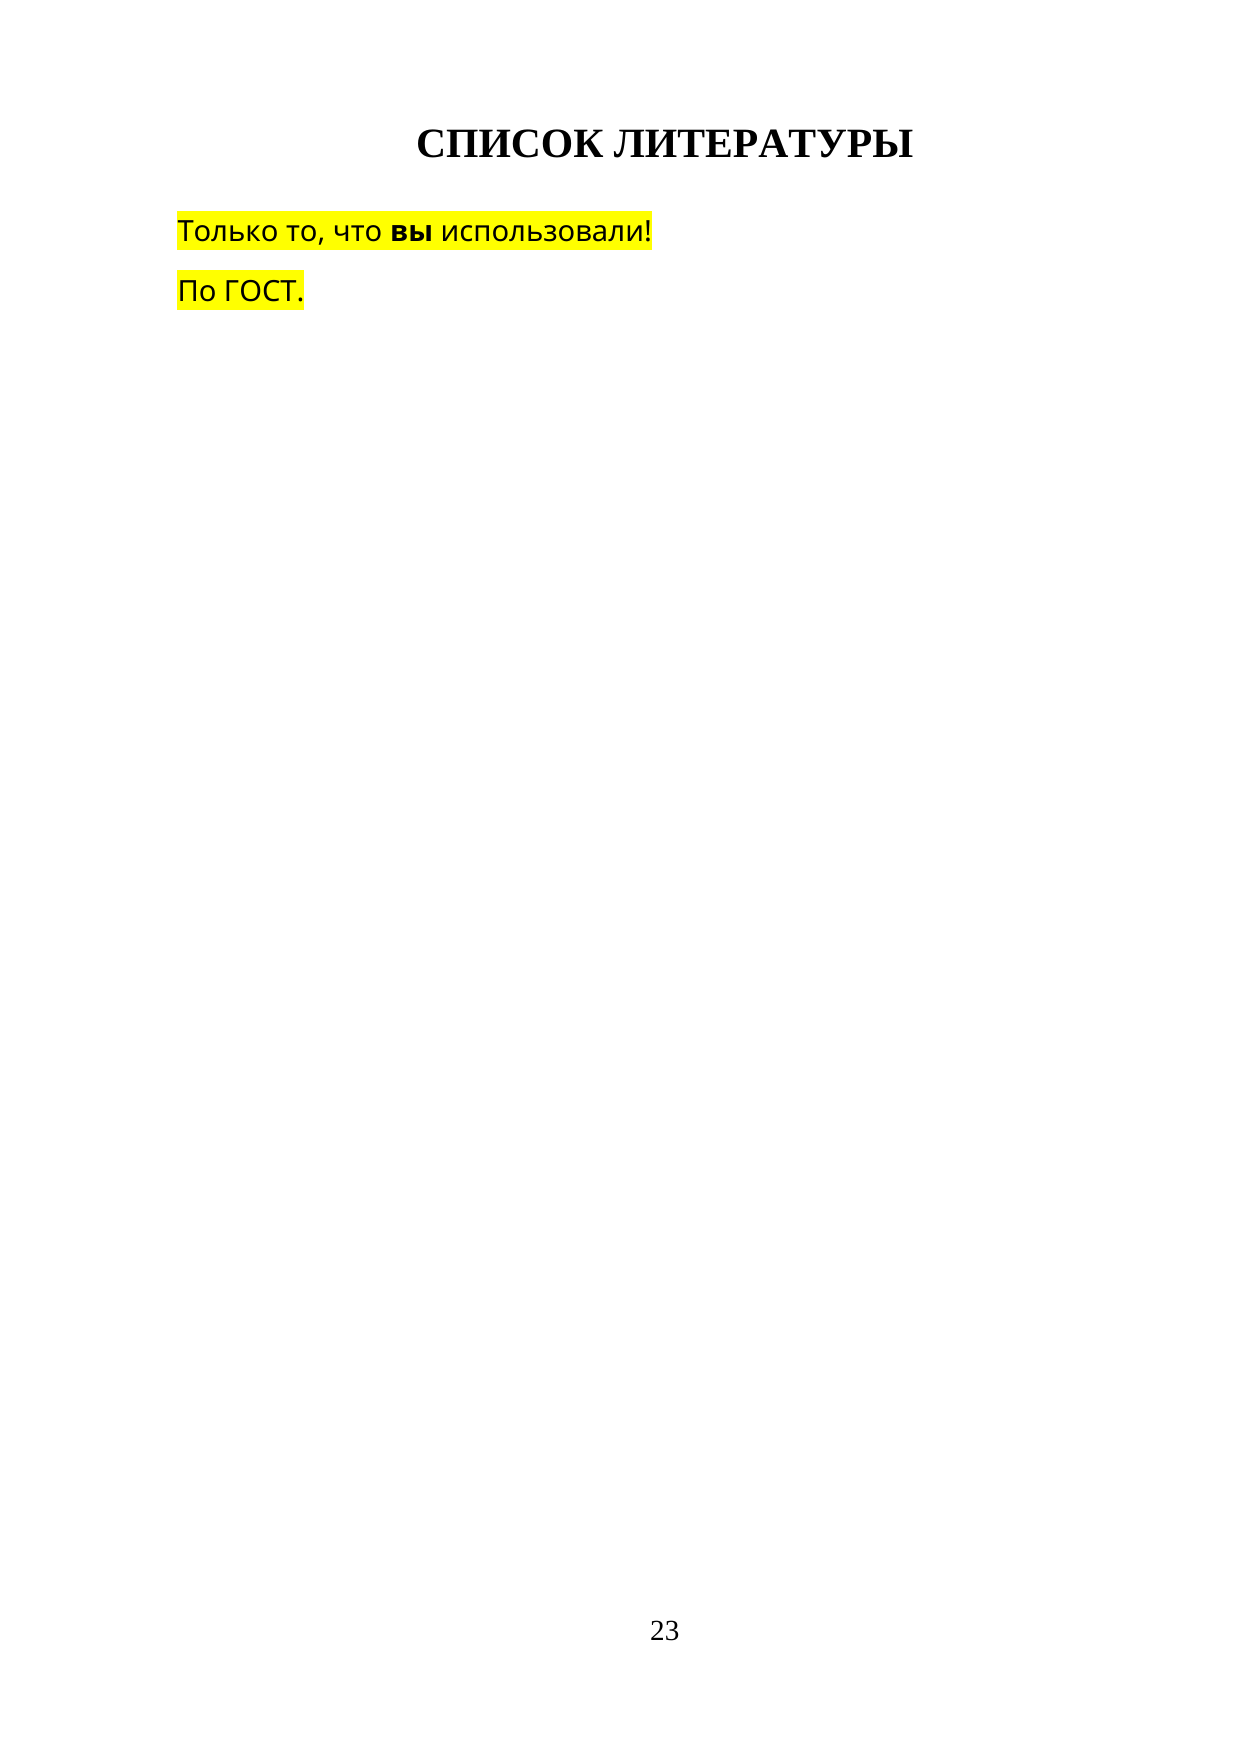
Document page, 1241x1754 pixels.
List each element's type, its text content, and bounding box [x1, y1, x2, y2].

subtitle СПИСОК ЛИТЕРАТУРЫ [177, 118, 1152, 166]
text Только то, что вы использовали! [177, 211, 1152, 250]
text По ГОСТ. [177, 270, 1152, 310]
